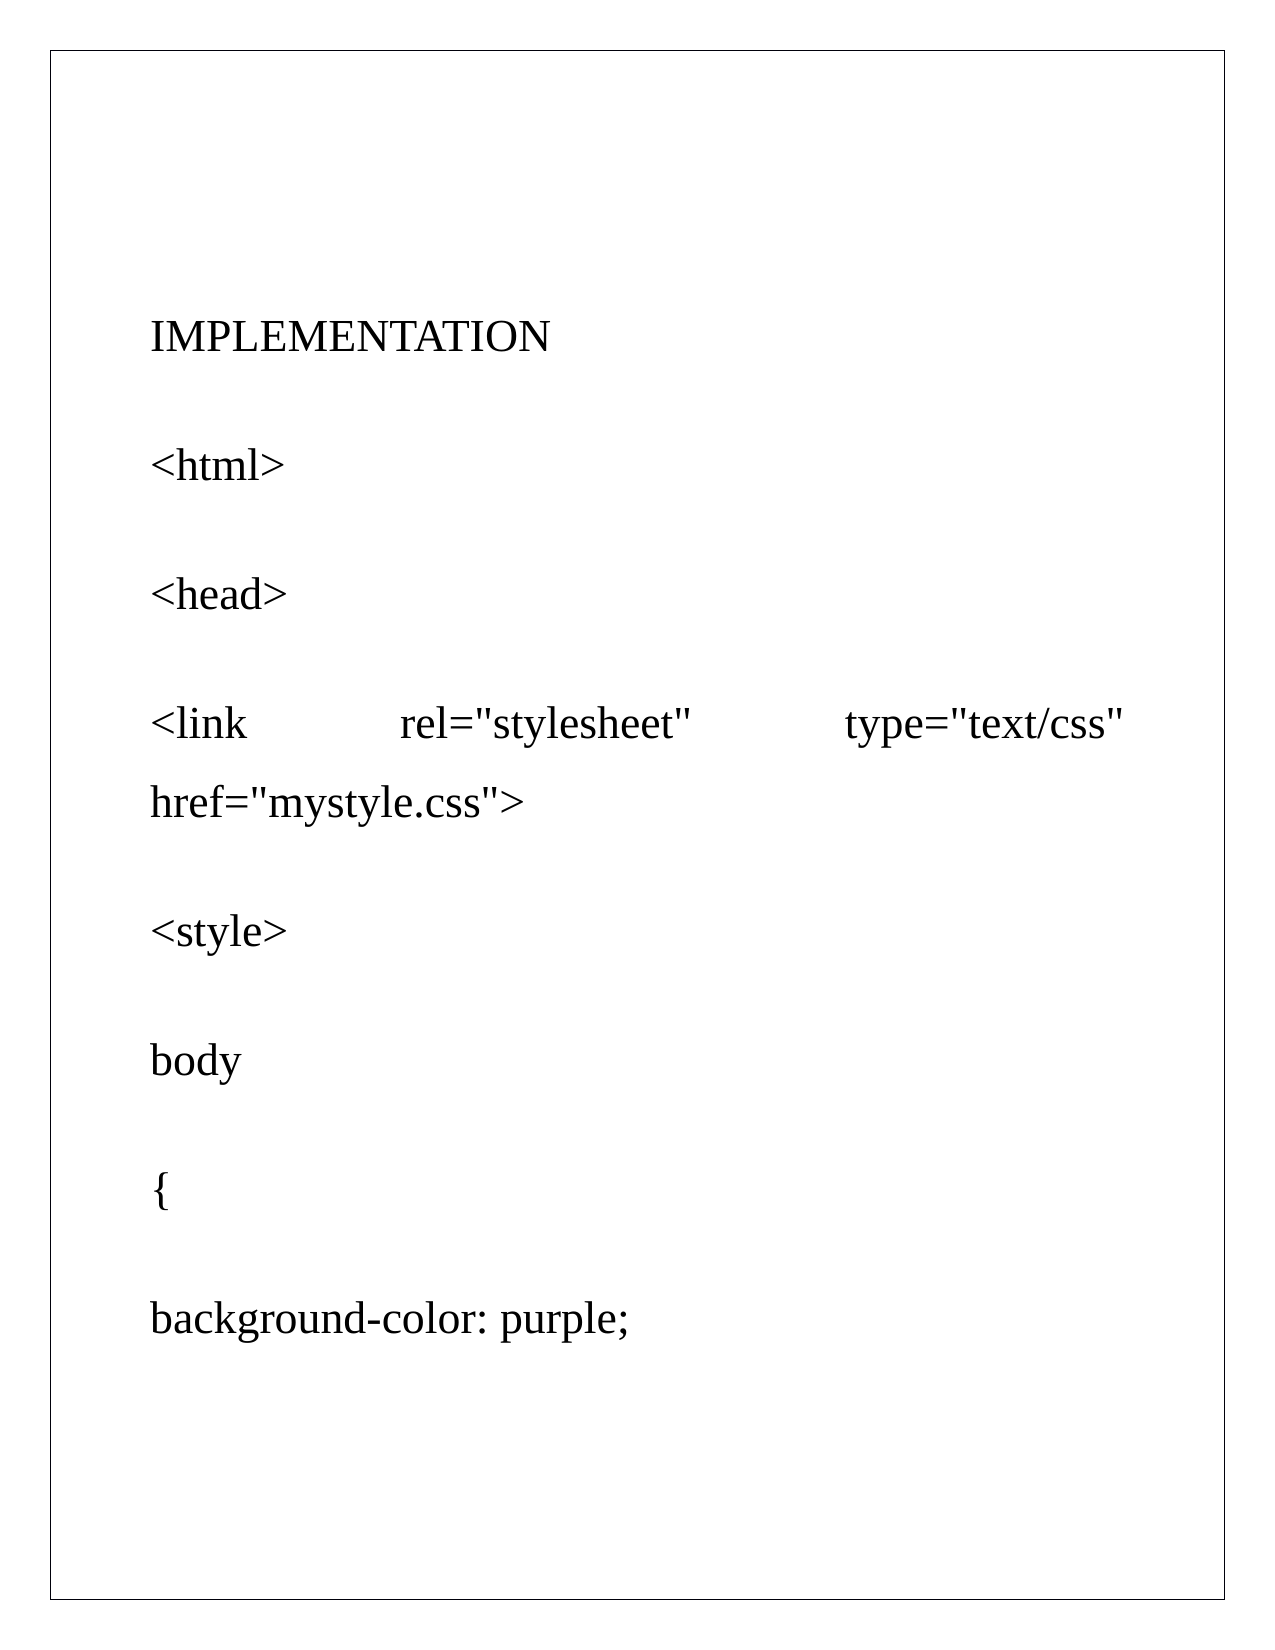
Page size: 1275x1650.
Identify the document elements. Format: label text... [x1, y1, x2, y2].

text IMPLEMENTATION [150, 308, 1125, 361]
text <head> [150, 567, 1125, 619]
text <style> [150, 904, 1125, 957]
text <html> [150, 438, 1125, 490]
text background-color: purple; [150, 1291, 1125, 1344]
text body [150, 1033, 1125, 1086]
text <link rel="stylesheet" type="text/css" href="mystyle.css"> [150, 696, 1125, 827]
text { [150, 1162, 1125, 1215]
